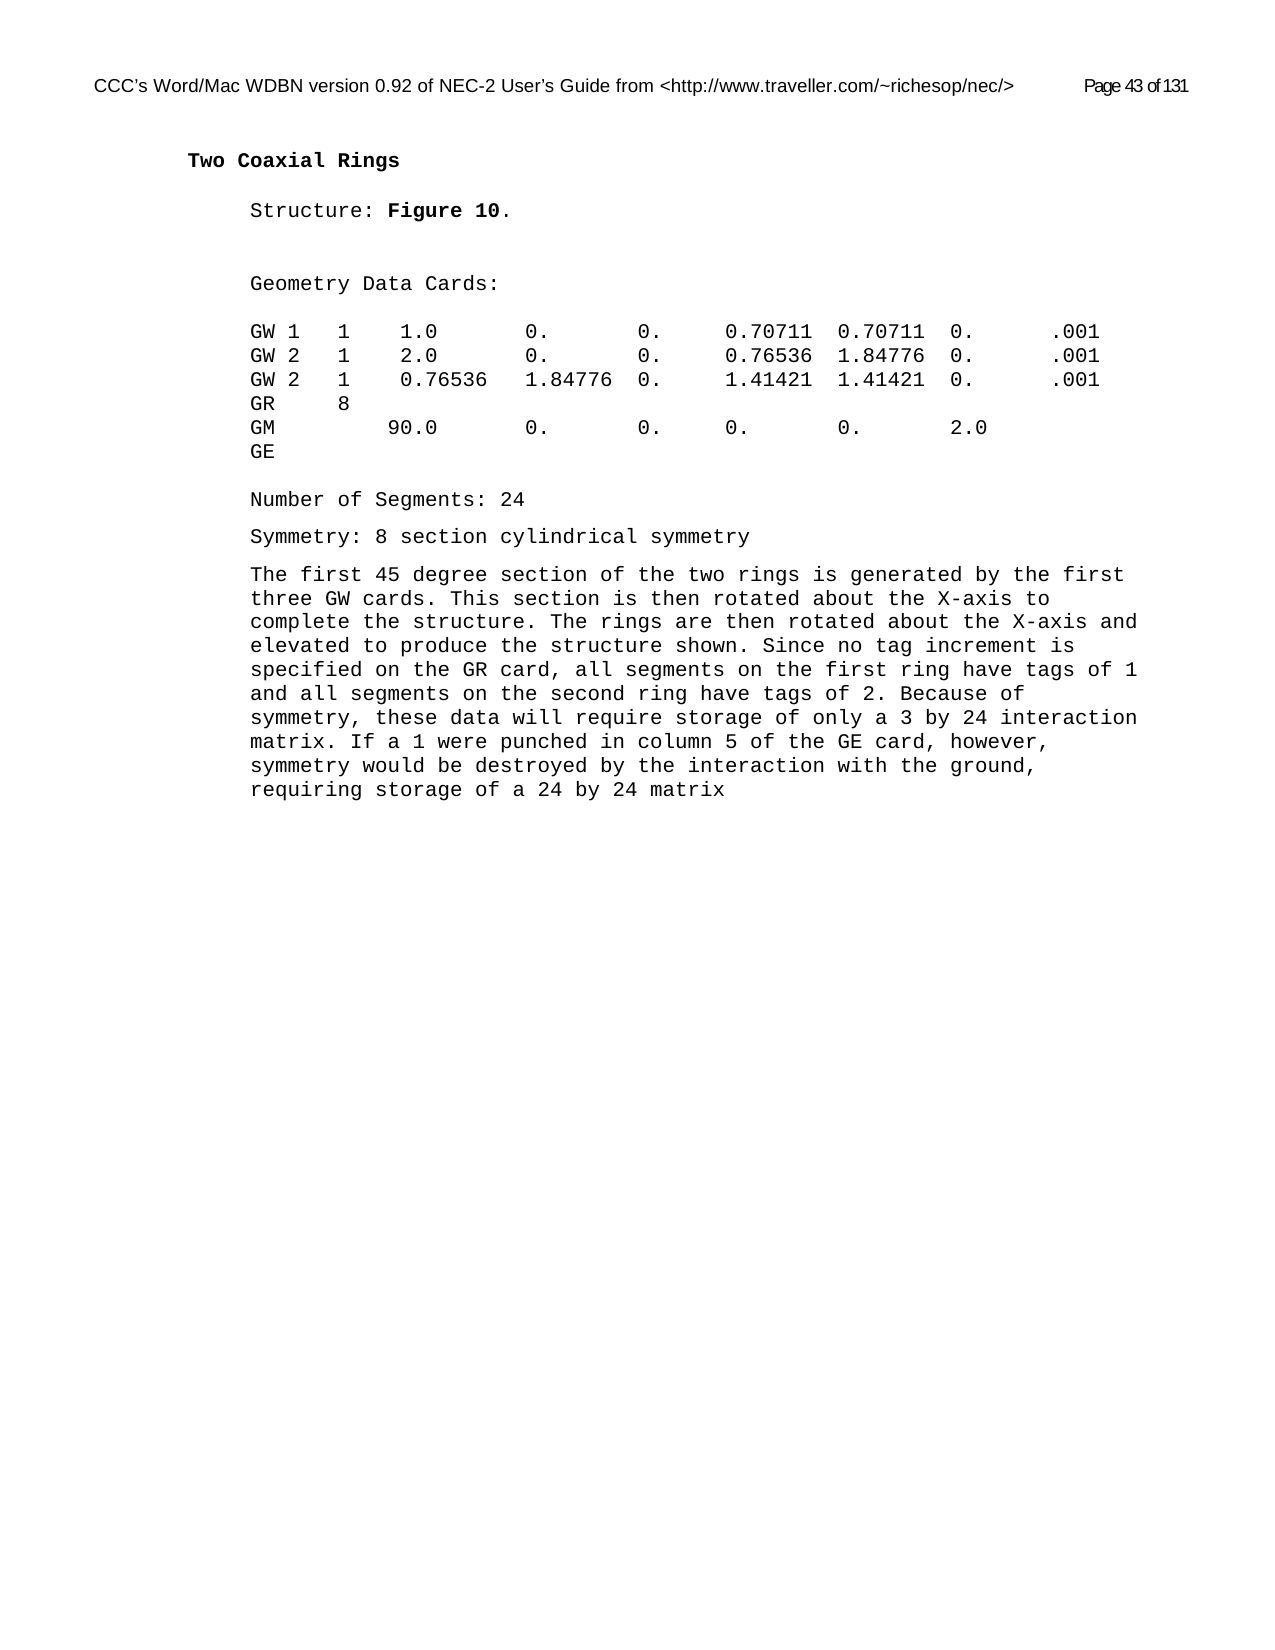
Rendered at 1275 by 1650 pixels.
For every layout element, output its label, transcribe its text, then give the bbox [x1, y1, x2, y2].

text Symmetry: 8 section cylindrical symmetry [187, 512, 1181, 550]
text complete the structure. The rings are then rotated about the X-axis and [187, 611, 1181, 635]
text matrix. If a 1 were punched in column 5 of the GE card, however, [187, 731, 1181, 755]
text GW 2 1 2.0 0. 0. 0.76536 1.84776 0. .001 [187, 345, 1181, 369]
text elevated to produce the structure shown. Since no tag increment is [187, 635, 1181, 659]
text Geometry Data Cards: [187, 273, 1181, 297]
text and all segments on the second ring have tags of 2. Because of [187, 683, 1181, 707]
text symmetry would be destroyed by the interaction with the ground, [187, 755, 1181, 779]
text GM 90.0 0. 0. 0. 0. 2.0 [187, 417, 1181, 441]
text Two Coaxial Rings [187, 150, 1181, 174]
text symmetry, these data will require storage of only a 3 by 24 interaction [187, 707, 1181, 731]
text Number of Segments: 24 [187, 488, 1181, 512]
text Structure: Figure 10. [187, 174, 1181, 224]
text GW 1 1 1.0 0. 0. 0.70711 0.70711 0. .001 [187, 321, 1181, 345]
text GR 8 [187, 393, 1181, 417]
text three GW cards. This section is then rotated about the X-axis to [187, 587, 1181, 611]
text GE [187, 441, 1181, 464]
text requiring storage of a 24 by 24 matrix [187, 779, 1181, 803]
text specified on the GR card, all segments on the first ring have tags of 1 [187, 659, 1181, 683]
text GW 2 1 0.76536 1.84776 0. 1.41421 1.41421 0. .001 [187, 369, 1181, 393]
text The first 45 degree section of the two rings is generated by the first [187, 550, 1181, 587]
